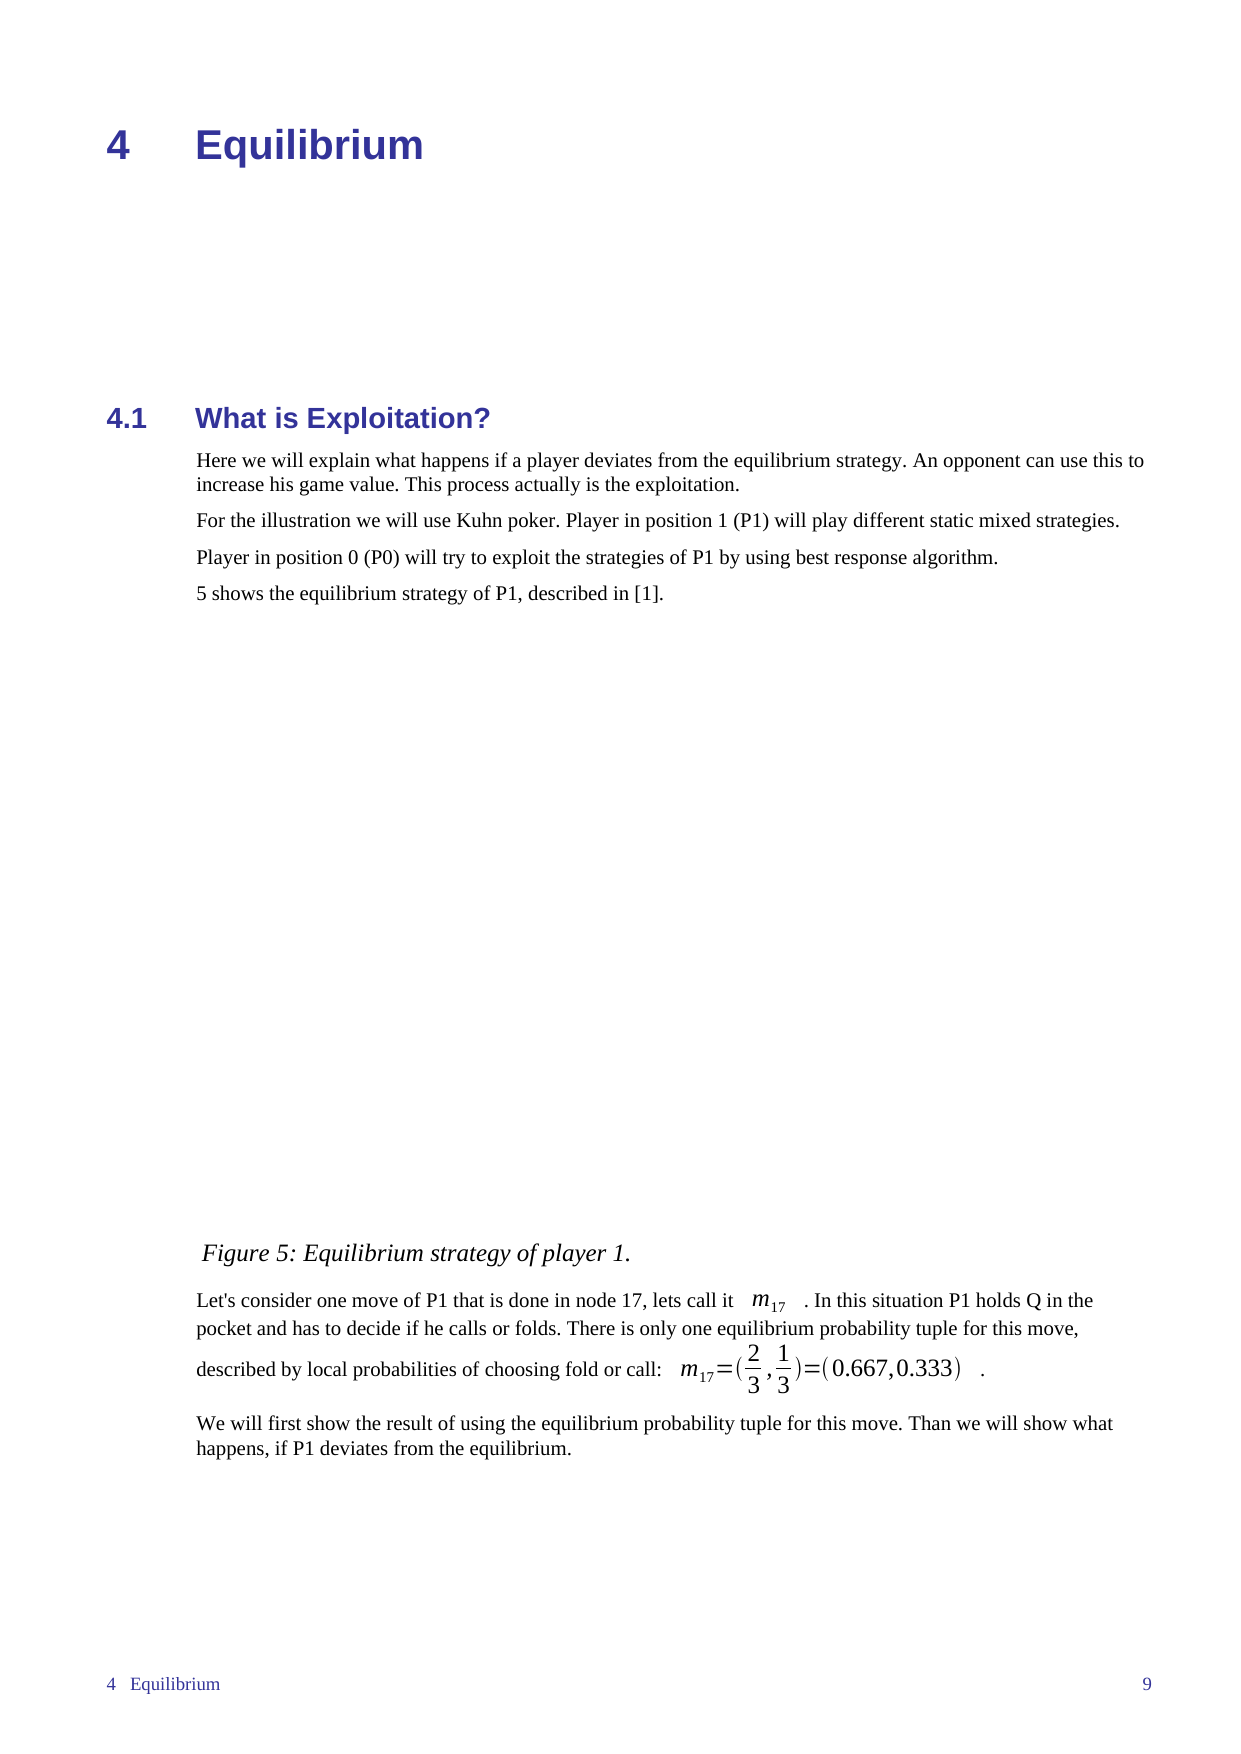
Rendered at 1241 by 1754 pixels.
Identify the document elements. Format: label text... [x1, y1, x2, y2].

table_cell Figure 5: Equilibrium strategy of player 1. [106, 1219, 1152, 1284]
subtitle What is Exploitation? [106, 401, 1152, 435]
subtitle Equilibrium [106, 120, 1152, 168]
text Figure 5 shows the equilibrium strategy of P1, described in [1]. [196, 581, 1152, 605]
text Let's consider one move of P1 that is done in node 17, lets call it. In this situation P1 holds Q in the pocket and has to decide if he calls or folds. There is only one equilibrium probability tuple for this move, described by local probabilities of choosing fold or call:. [196, 1284, 1152, 1399]
text For the illustration we will use Kuhn poker. Player in position 1 (P1) will play different static mixed strategies. [196, 508, 1152, 532]
text We will first show the result of using the equilibrium probability tuple for this move. Than we will show what happens, if P1 deviates from the equilibrium. [196, 1411, 1152, 1459]
table_header [106, 618, 1152, 1219]
text Here we will explain what happens if a player deviates from the equilibrium strategy. An opponent can use this to increase his game value. This process actually is the exploitation. [196, 447, 1152, 496]
text Player in position 0 (P0) will try to exploit the strategies of P1 by using best response algorithm. [196, 545, 1152, 569]
